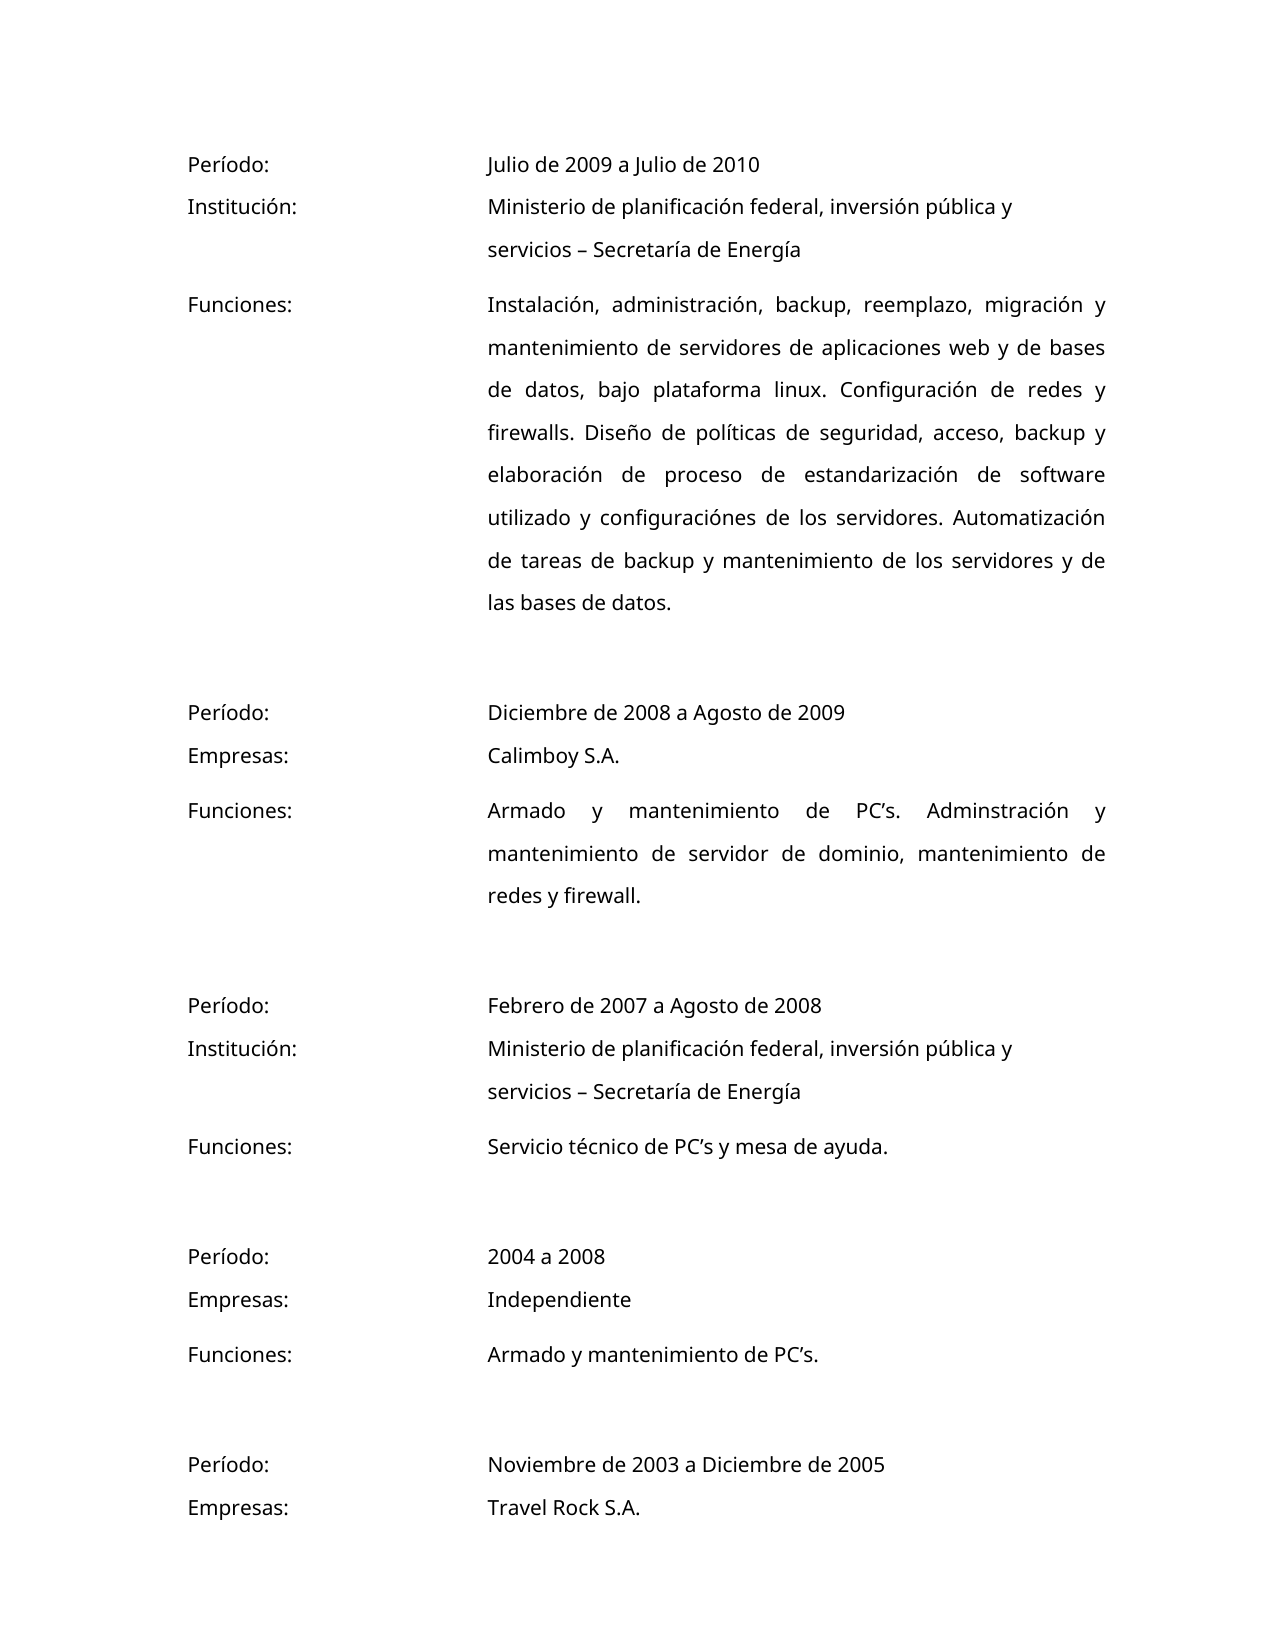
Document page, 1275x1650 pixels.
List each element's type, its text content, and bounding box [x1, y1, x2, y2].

text Período: Diciembre de 2008 a Agosto de 2009 [187, 698, 1106, 727]
text Funciones: Armado y mantenimiento de PC’s. [187, 1340, 1106, 1368]
text Empresas: Independiente [187, 1285, 1106, 1313]
text Empresas: Travel Rock S.A. [187, 1493, 1106, 1521]
text Período: 2004 a 2008 [187, 1242, 1106, 1271]
text Período: Julio de 2009 a Julio de 2010 [187, 150, 1106, 178]
text Funciones: Instalación, administración, backup, reemplazo, migración y mantenimiento de servidores de aplicaciones web y de bases de datos, bajo plataforma linux. Configuración de redes y firewalls. Diseño de políticas de seguridad, acceso, backup y elaboración de proceso de estandarización de software utilizado y configuraciónes de los servidores. Automatización de tareas de backup y mantenimiento de los servidores y de las bases de datos. [187, 290, 1106, 617]
text Funciones: Servicio técnico de PC’s y mesa de ayuda. [187, 1132, 1106, 1160]
text Período: Noviembre de 2003 a Diciembre de 2005 [187, 1450, 1106, 1478]
text Período: Febrero de 2007 a Agosto de 2008 [187, 992, 1106, 1020]
text Empresas: Calimboy S.A. [187, 741, 1106, 769]
text Institución: Ministerio de planificación federal, inversión pública y servicios – Secretaría de Energía [187, 192, 1106, 263]
text Institución: Ministerio de planificación federal, inversión pública y servicios – Secretaría de Energía [187, 1034, 1106, 1105]
text Funciones: Armado y mantenimiento de PC’s. Adminstración y mantenimiento de servidor de dominio, mantenimiento de redes y firewall. [187, 796, 1106, 910]
